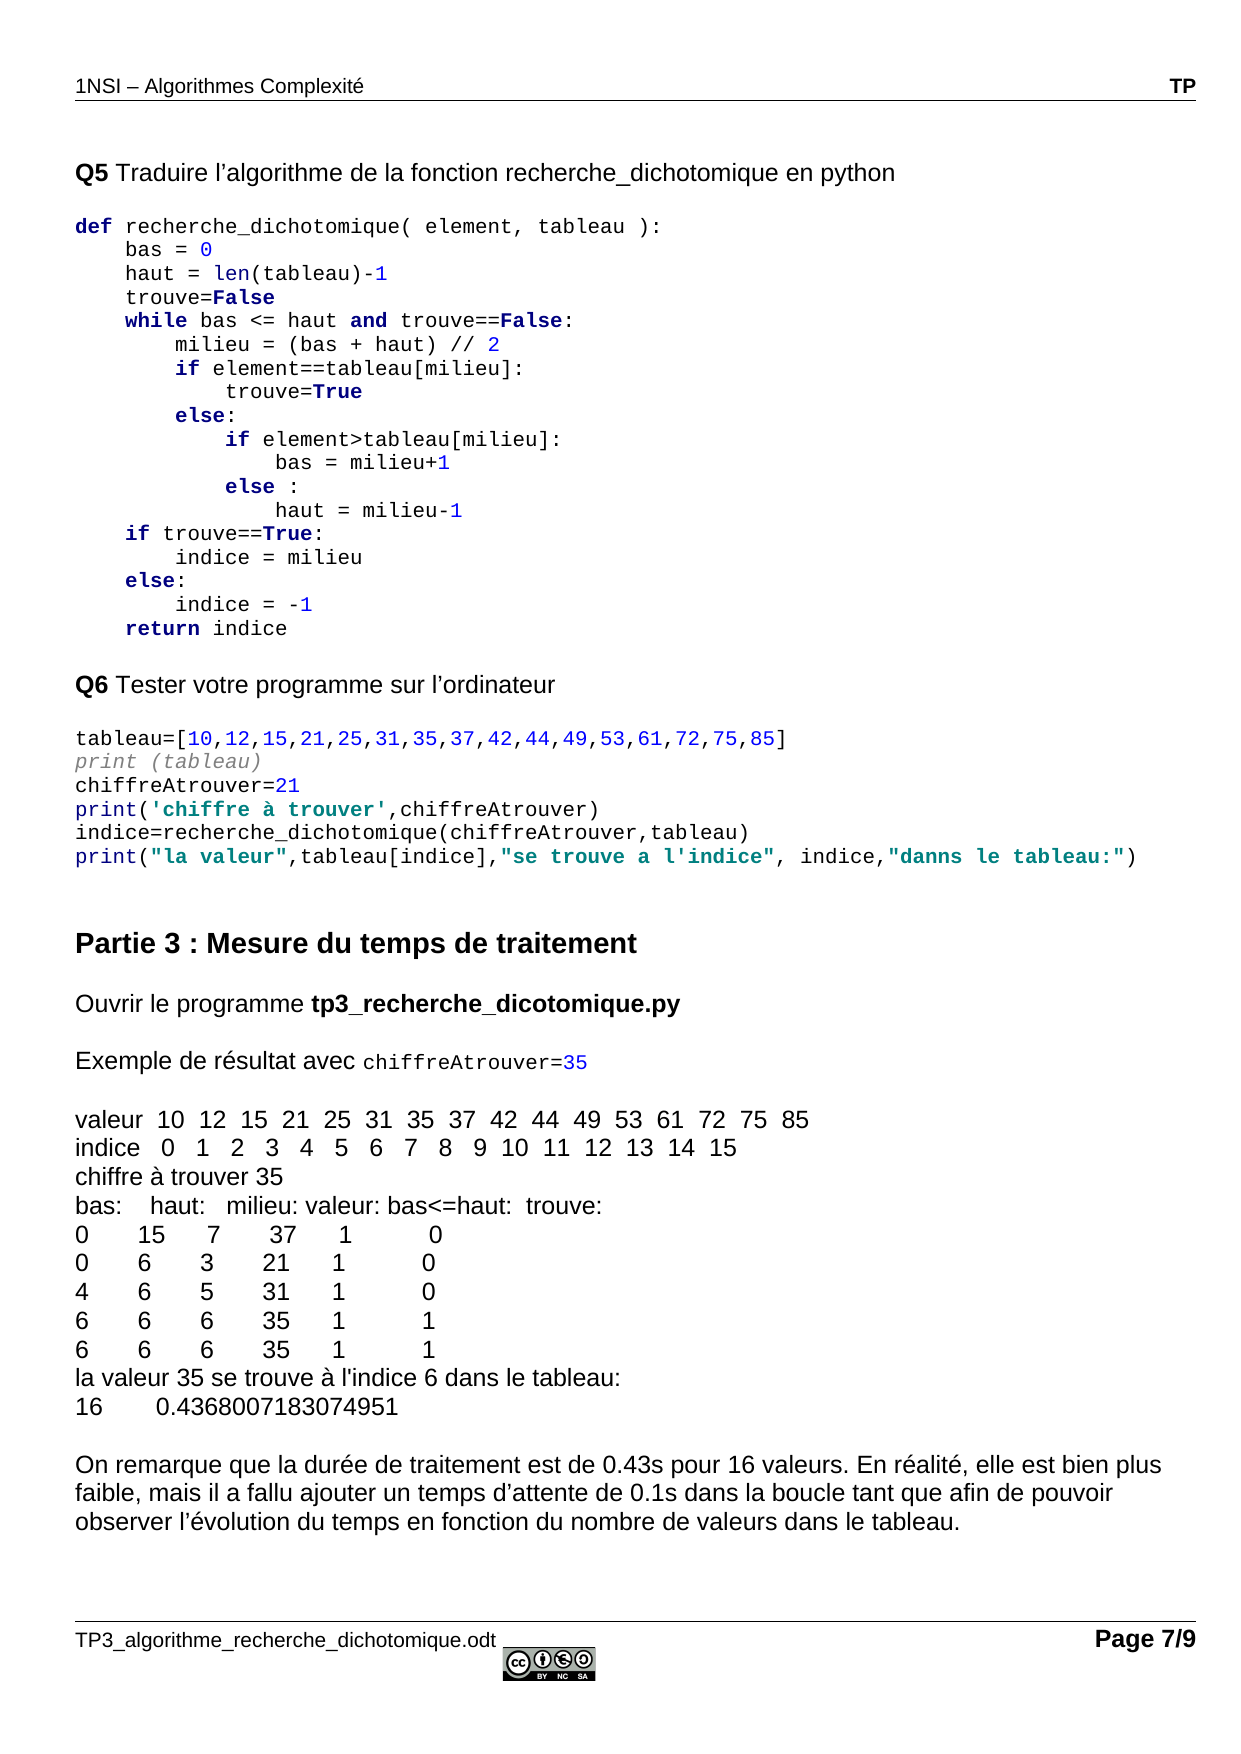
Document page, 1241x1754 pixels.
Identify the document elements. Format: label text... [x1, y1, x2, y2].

picture [502, 1647, 596, 1681]
text chiffre à trouver 35 [75, 1162, 1196, 1191]
text tableau=[10,12,15,21,25,31,35,37,42,44,49,53,61,72,75,85] print (tableau) chiffreAtrouver=21 print('chiffre à trouver',chiffreAtrouver) indice=recherche_dichotomique(chiffreAtrouver,tableau) print("la valeur",tableau[indice],"se trouve a l'indice", indice,"danns le tableau:") [75, 728, 1196, 898]
text 6 6 6 35 1 1 [75, 1334, 1196, 1363]
text On remarque que la durée de traitement est de 0.43s pour 16 valeurs. En réalité, elle est bien plus faible, mais il a fallu ajouter un temps d’attente de 0.1s dans la boucle tant que afin de pouvoir observer l’évolution du temps en fonction du nombre de valeurs dans le tableau. [75, 1449, 1196, 1536]
text 0 6 3 21 1 0 [75, 1248, 1196, 1277]
text bas: haut: milieu: valeur: bas<=haut: trouve: [75, 1191, 1196, 1219]
text indice 0 1 2 3 4 5 6 7 8 9 10 11 12 13 14 15 [75, 1133, 1196, 1162]
text Exemple de résultat avec chiffreAtrouver=35 [75, 1046, 1196, 1076]
text la valeur 35 se trouve à l'indice 6 dans le tableau: [75, 1363, 1196, 1392]
text def recherche_dichotomique( element, tableau ): bas = 0 haut = len(tableau)-1 trouve=False while bas <= haut and trouve==False: milieu = (bas + haut) // 2 if element==tableau[milieu]: trouve=True else: if element>tableau[milieu]: bas = milieu+1 else : haut = milieu-1 if trouve==True: indice = milieu else: indice = -1 return indice [75, 216, 1196, 641]
text 6 6 6 35 1 1 [75, 1306, 1196, 1334]
text 0 15 7 37 1 0 [75, 1219, 1196, 1248]
text Ouvrir le programme tp3_recherche_dicotomique.py [75, 989, 1196, 1017]
text Partie 3 : Mesure du temps de traitement [75, 926, 1196, 960]
text 16 0.4368007183074951 [75, 1392, 1196, 1421]
text 4 6 5 31 1 0 [75, 1277, 1196, 1306]
text valeur 10 12 15 21 25 31 35 37 42 44 49 53 61 72 75 85 [75, 1104, 1196, 1133]
text Q5 Traduire l’algorithme de la fonction recherche_dichotomique en python [75, 158, 1196, 187]
text Q6 Tester votre programme sur l’ordinateur [75, 670, 1196, 699]
